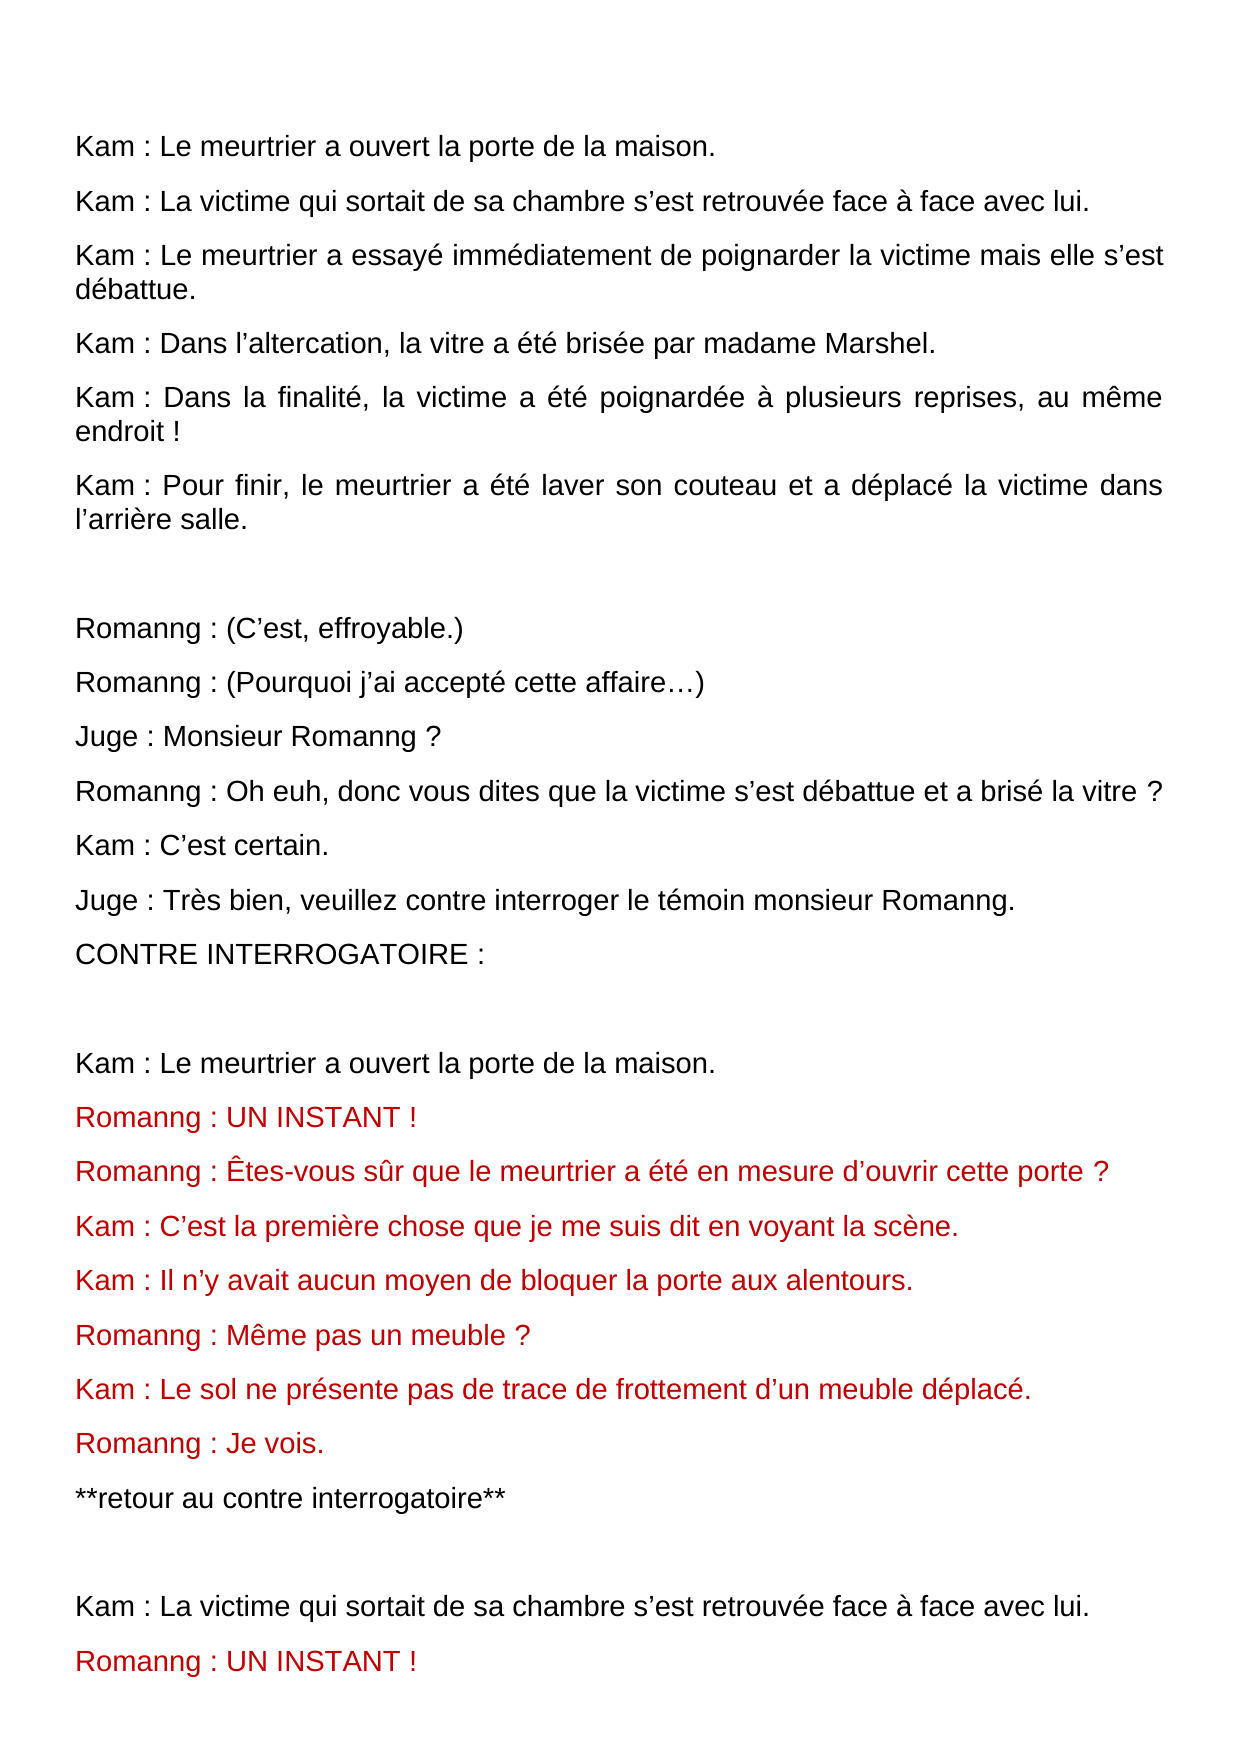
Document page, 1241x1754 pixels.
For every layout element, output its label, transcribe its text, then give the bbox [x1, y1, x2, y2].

text Romanng : Êtes-vous sûr que le meurtrier a été en mesure d’ouvrir cette porte ? [75, 1154, 1165, 1188]
text Romanng : (C’est, effroyable.) [75, 611, 1165, 644]
text Kam : Pour finir, le meurtrier a été laver son couteau et a déplacé la victime dans l’arrière salle. [75, 468, 1165, 535]
text Kam : Le meurtrier a essayé immédiatement de poignarder la victime mais elle s’est débattue. [75, 238, 1165, 305]
text **retour au contre interrogatoire** [75, 1481, 1165, 1514]
text Kam : Dans l’altercation, la vitre a été brisée par madame Marshel. [75, 326, 1165, 359]
text Kam : La victime qui sortait de sa chambre s’est retrouvée face à face avec lui. [75, 184, 1165, 217]
text Kam : C’est la première chose que je me suis dit en voyant la scène. [75, 1209, 1165, 1242]
text Kam : C’est certain. [75, 828, 1165, 862]
text Kam : Le sol ne présente pas de trace de frottement d’un meuble déplacé. [75, 1372, 1165, 1405]
text Romanng : UN INSTANT ! [75, 1644, 1165, 1677]
text Romanng : Même pas un meuble ? [75, 1317, 1165, 1351]
text Kam : Le meurtrier a ouvert la porte de la maison. [75, 1046, 1165, 1079]
text Romanng : Oh euh, donc vous dites que la victime s’est débattue et a brisé la vitre ? [75, 774, 1165, 807]
text Kam : La victime qui sortait de sa chambre s’est retrouvée face à face avec lui. [75, 1589, 1165, 1623]
text Romanng : (Pourquoi j’ai accepté cette affaire…) [75, 665, 1165, 698]
text Kam : Il n’y avait aucun moyen de bloquer la porte aux alentours. [75, 1263, 1165, 1297]
text Kam : Le meurtrier a ouvert la porte de la maison. [75, 129, 1165, 163]
text Romanng : UN INSTANT ! [75, 1100, 1165, 1133]
text CONTRE INTERROGATOIRE : [75, 937, 1165, 970]
text Juge : Très bien, veuillez contre interroger le témoin monsieur Romanng. [75, 882, 1165, 916]
text Kam : Dans la finalité, la victime a été poignardée à plusieurs reprises, au même endroit ! [75, 380, 1165, 447]
text Juge : Monsieur Romanng ? [75, 719, 1165, 753]
text Romanng : Je vois. [75, 1426, 1165, 1460]
